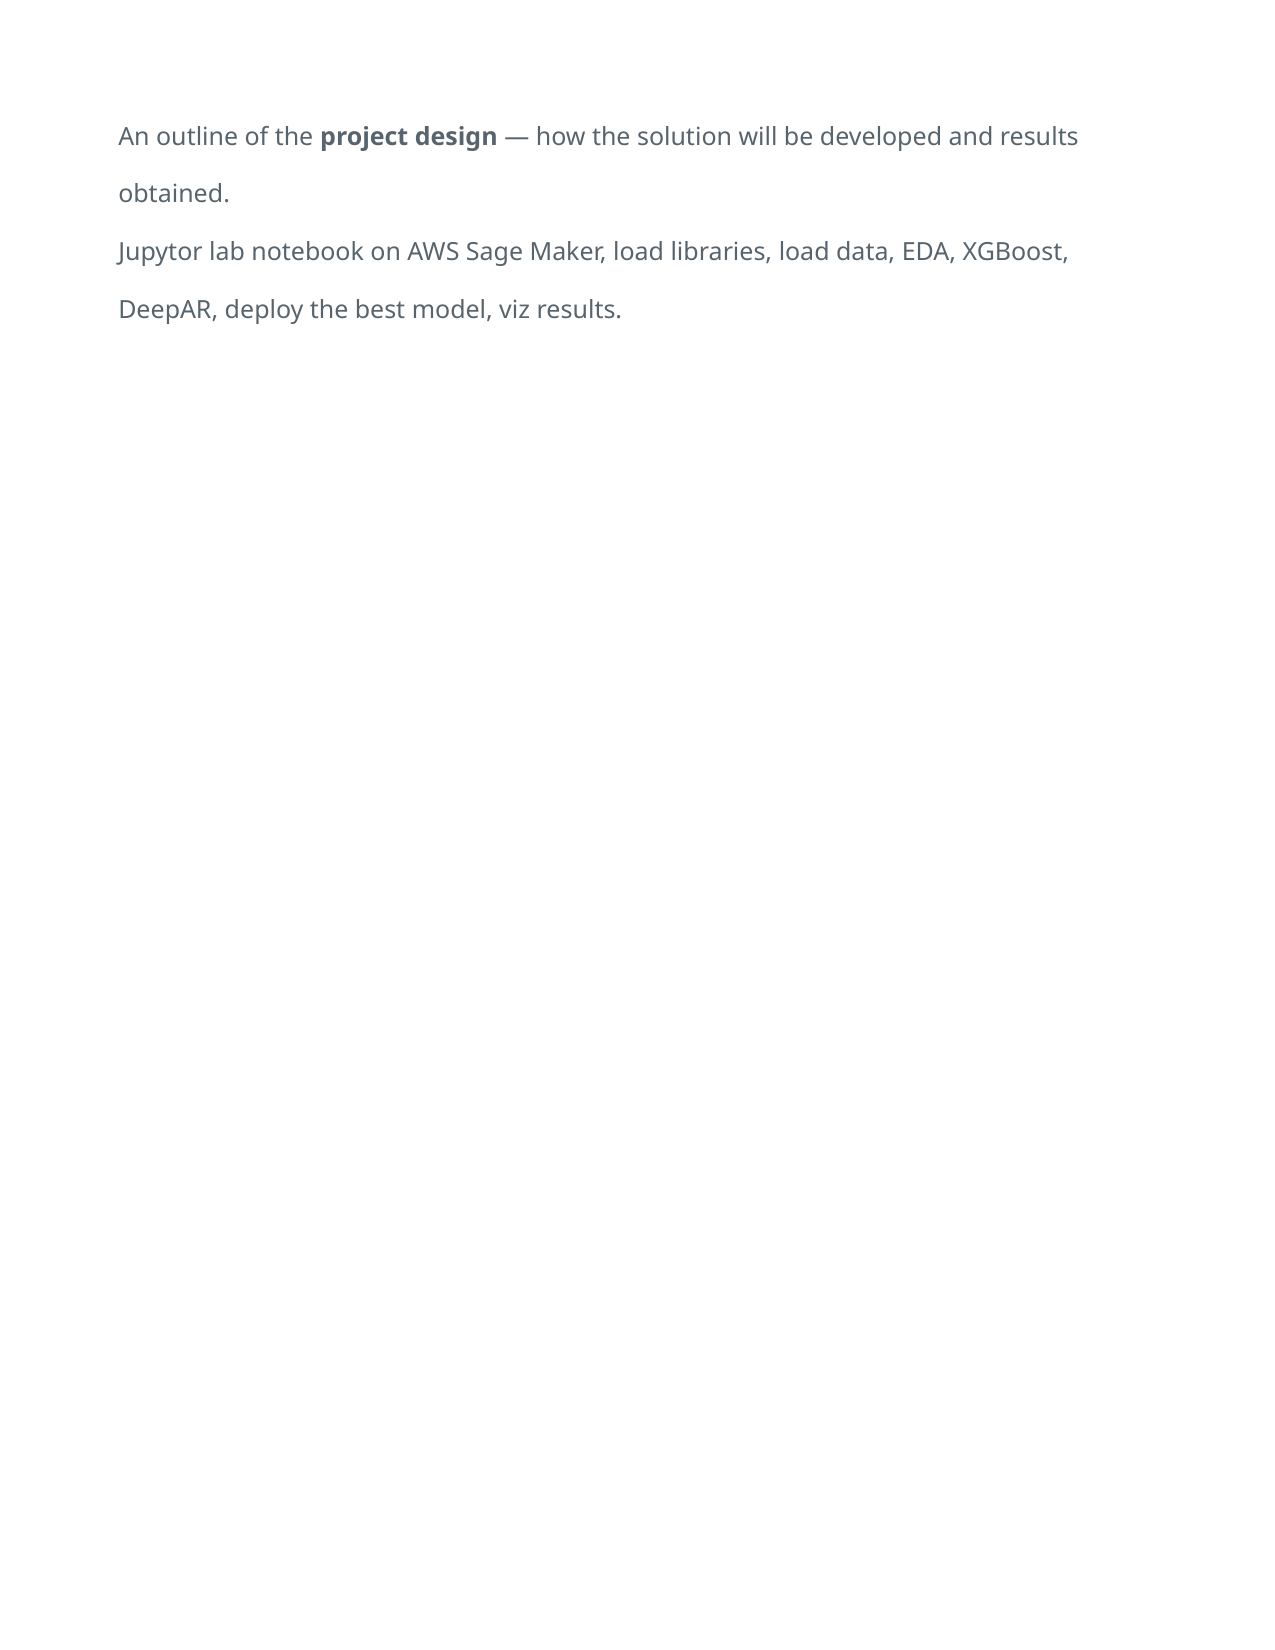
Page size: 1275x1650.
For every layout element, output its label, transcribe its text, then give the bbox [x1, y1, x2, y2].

text Jupytor lab notebook on AWS Sage Maker, load libraries, load data, EDA, XGBoost, DeepAR, deploy the best model, viz results. [118, 234, 1157, 326]
text An outline of the project design — how the solution will be developed and results obtained. [118, 118, 1157, 210]
